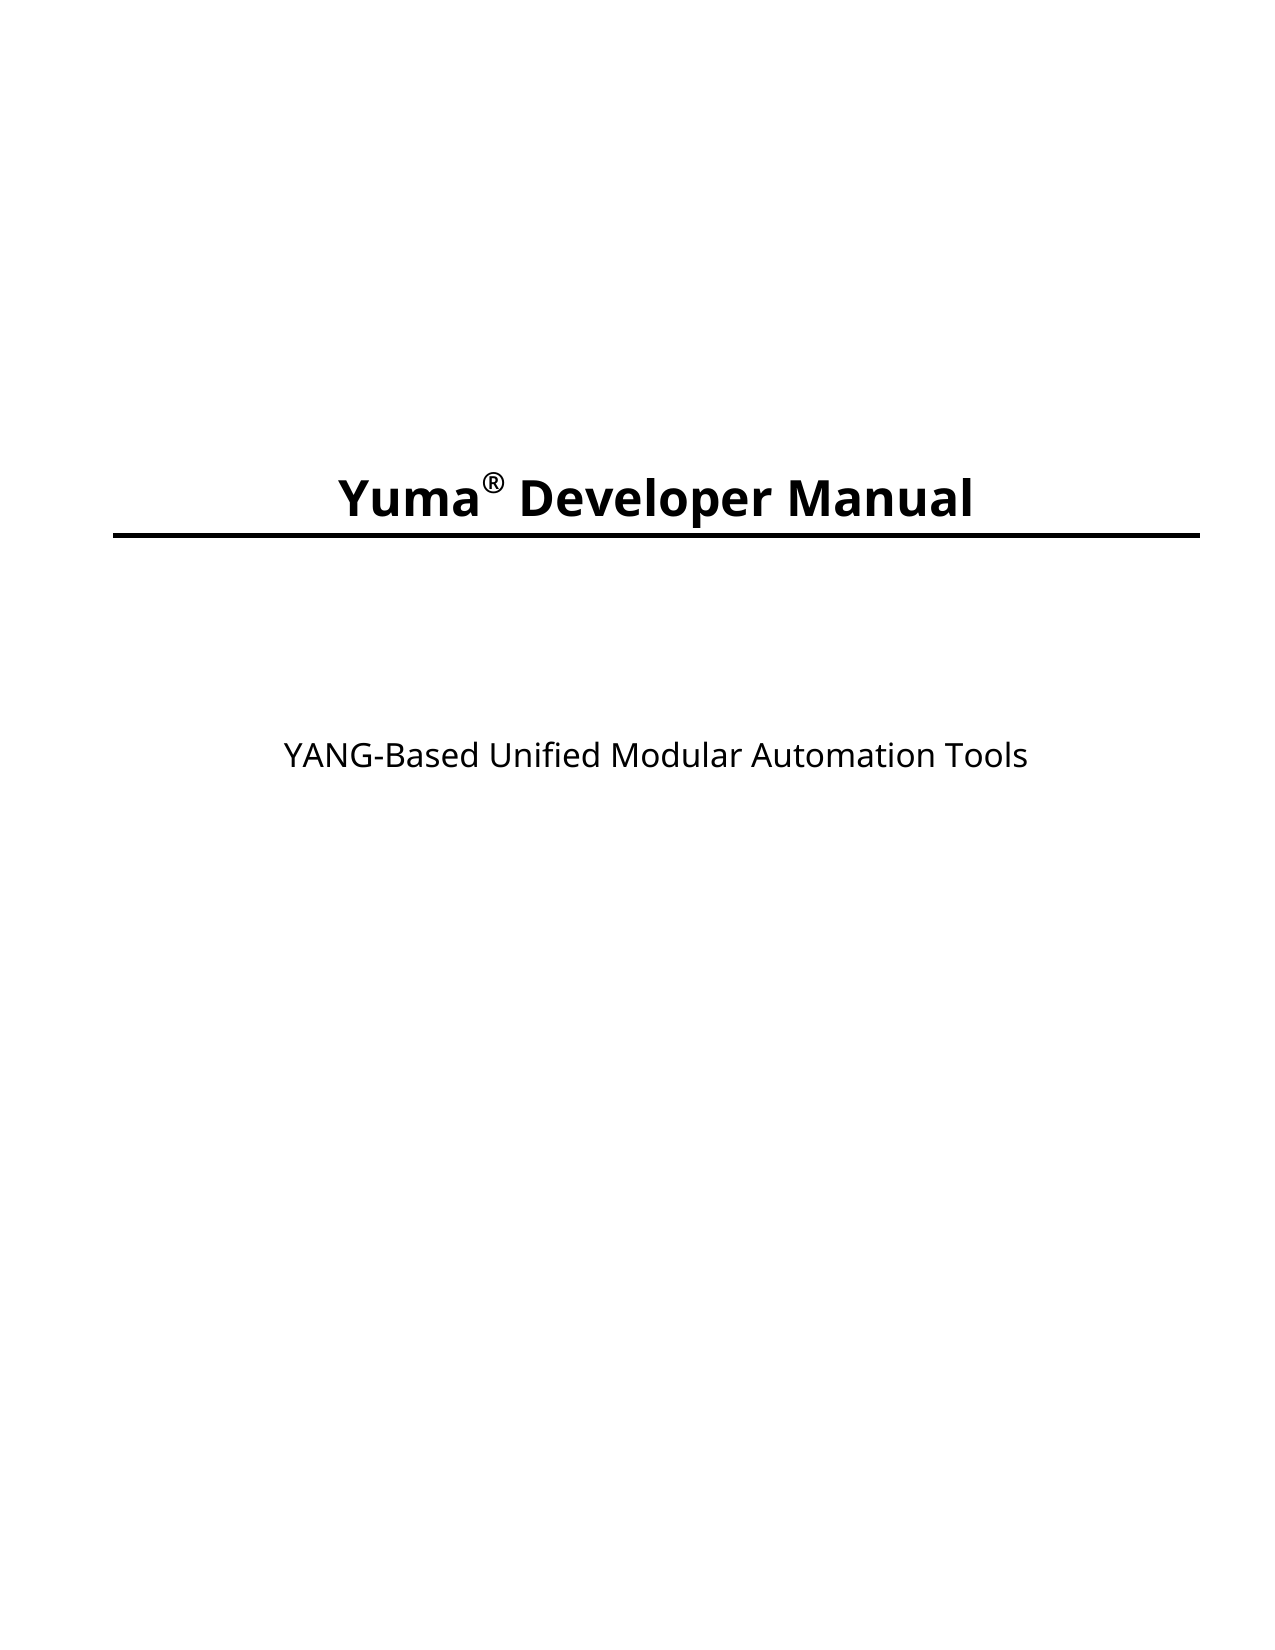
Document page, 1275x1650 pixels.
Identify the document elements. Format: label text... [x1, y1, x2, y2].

title Yuma® Developer Manual [112, 462, 1200, 538]
text YANG-Based Unified Modular Automation Tools [112, 731, 1200, 777]
